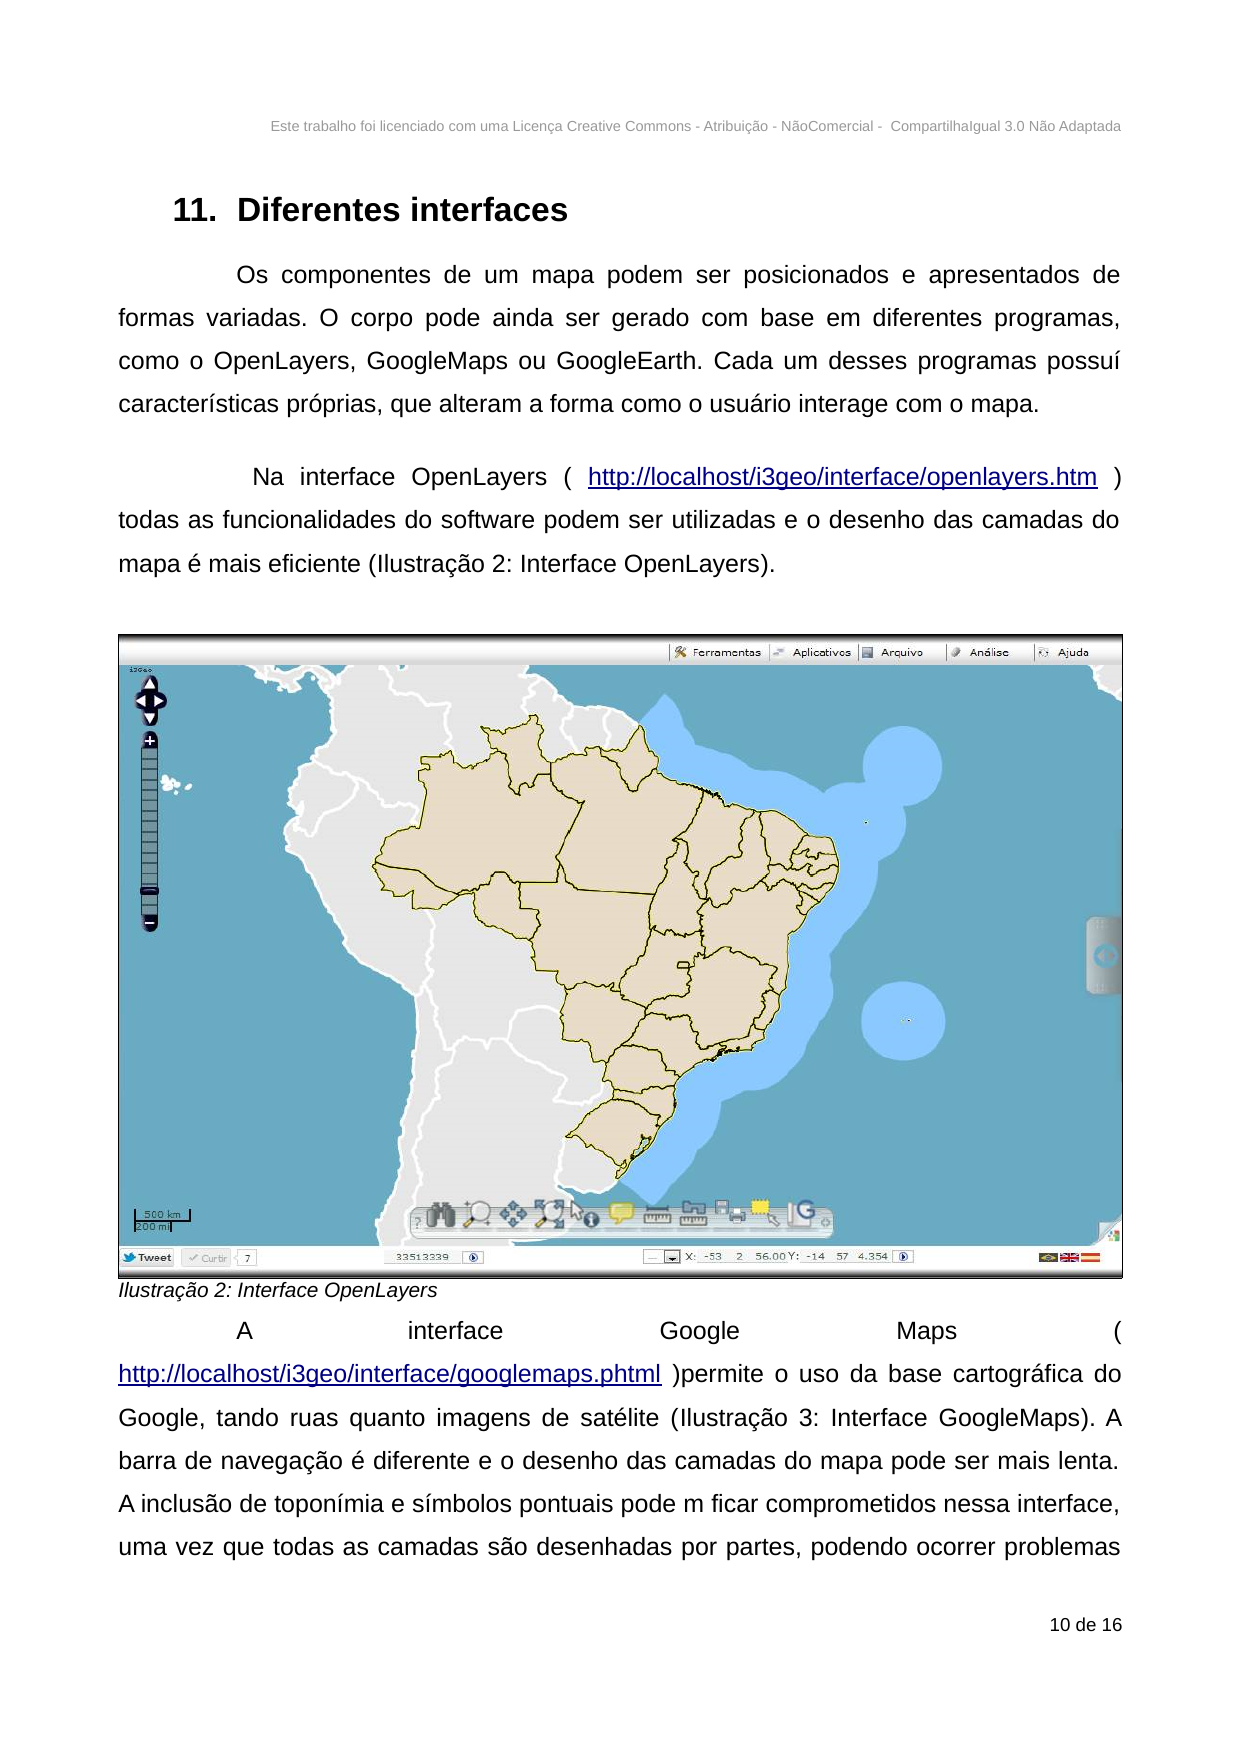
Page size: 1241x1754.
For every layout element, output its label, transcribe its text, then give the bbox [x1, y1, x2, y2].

text Ilustração 2: Interface OpenLayers [118, 1279, 1122, 1302]
picture [119, 635, 1122, 1278]
text Na interface OpenLayers ( http://localhost/i3geo/interface/openlayers.htm ) todas as funcionalidades do software podem ser utilizadas e o desenho das camadas do mapa é mais eficiente (Ilustração 2: Interface OpenLayers). [118, 462, 1122, 577]
text Os componentes de um mapa podem ser posicionados e apresentados de formas variadas. O corpo pode ainda ser gerado com base em diferentes programas, como o OpenLayers, GoogleMaps ou GoogleEarth. Cada um desses programas possuí características próprias, que alteram a forma como o usuário interage com o mapa. [118, 260, 1122, 418]
subtitle Diferentes interfaces [163, 189, 1077, 228]
text A interface Google Maps ( http://localhost/i3geo/interface/googlemaps.phtml )permite o uso da base cartográfica do Google, tando ruas quanto imagens de satélite (Ilustração 3: Interface GoogleMaps). A barra de navegação é diferente e o desenho das camadas do mapa pode ser mais lenta. A inclusão de toponímia e símbolos pontuais pode m ficar comprometidos nessa interface, uma vez que todas as camadas são desenhadas por partes, podendo ocorrer problemas [118, 1302, 1122, 1561]
